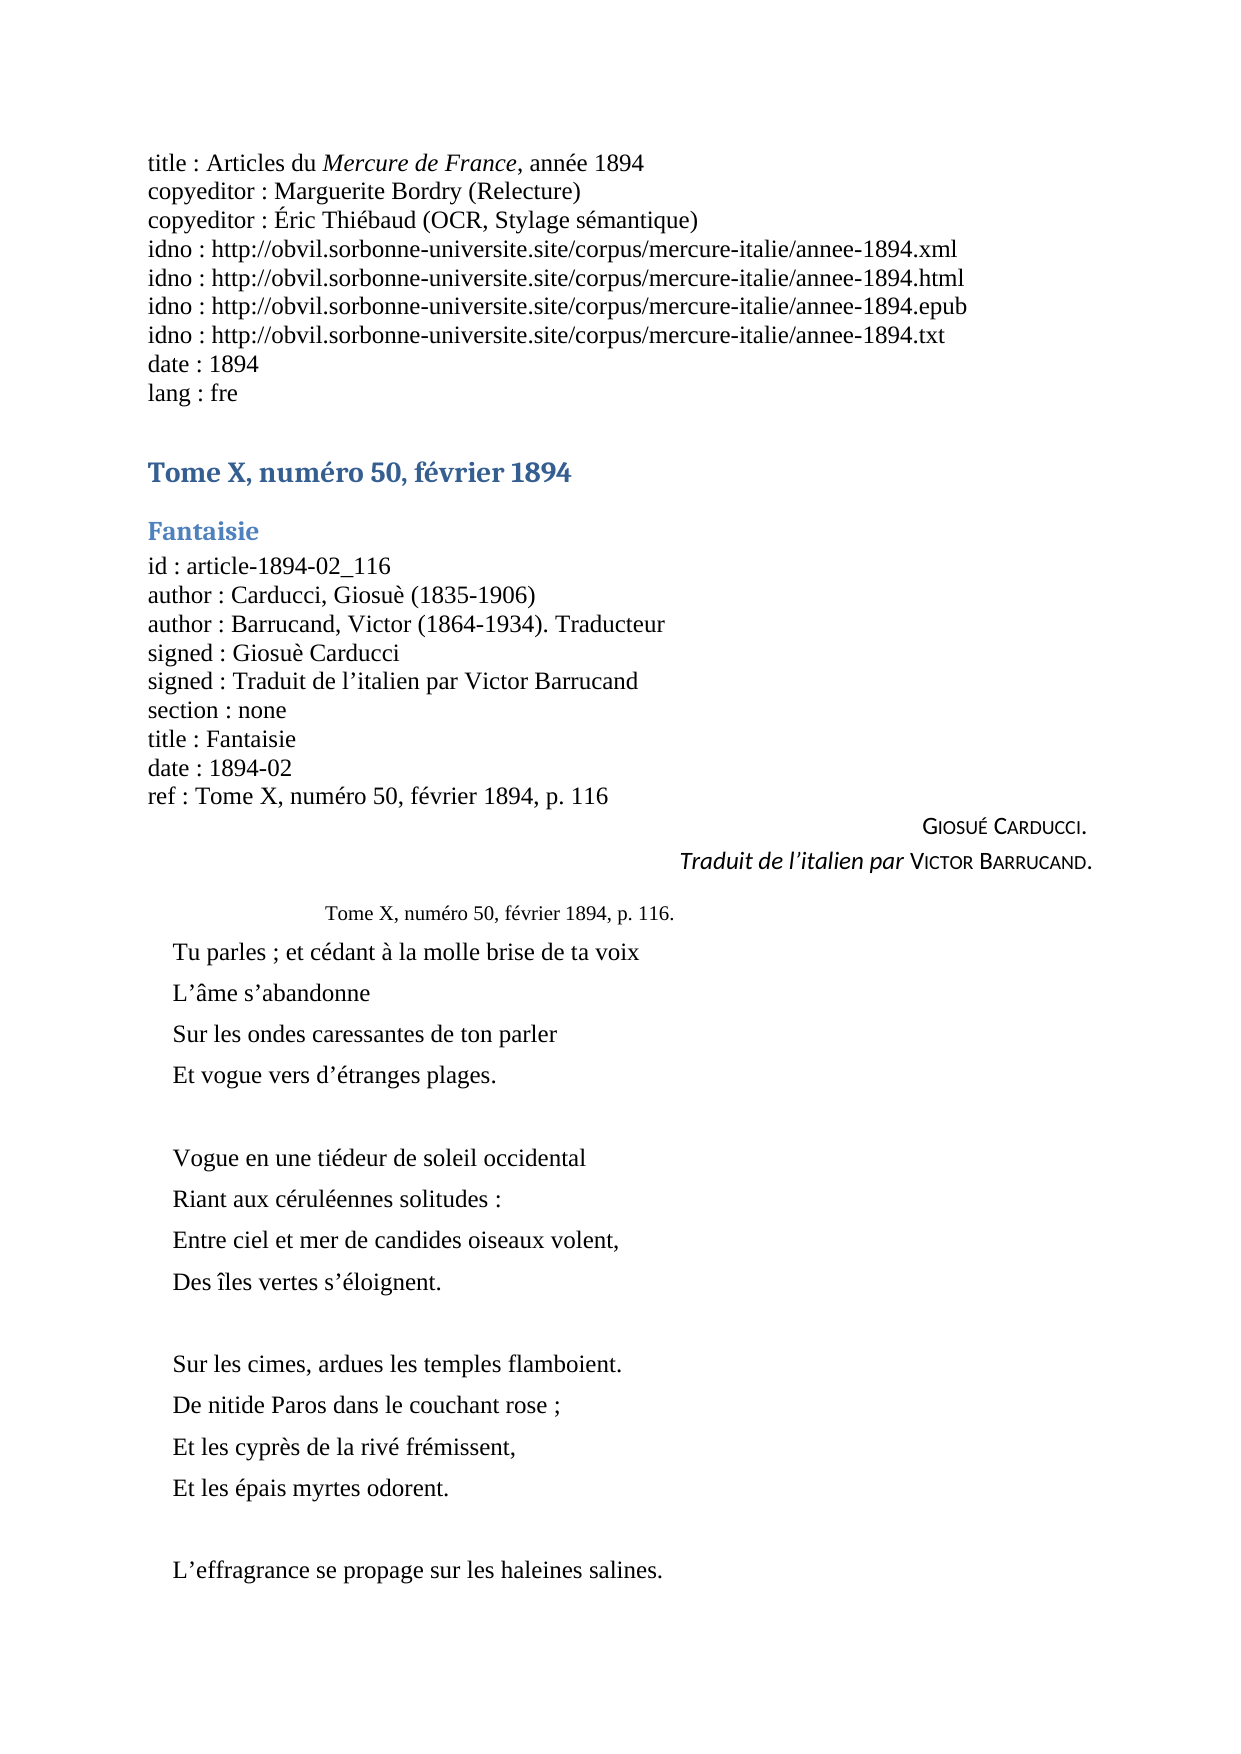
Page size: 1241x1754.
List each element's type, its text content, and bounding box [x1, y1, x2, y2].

text Et les épais myrtes odorent. [172, 1473, 1093, 1502]
text title : Fantaisie [148, 724, 1093, 753]
text section : none [148, 695, 1093, 724]
text copyeditor : Marguerite Bordry (Relecture) [148, 176, 1093, 205]
text Entre ciel et mer de candides oiseaux volent, [172, 1226, 1093, 1254]
text title : Articles du Mercure de France, année 1894 [148, 148, 1093, 176]
text lang : fre [148, 378, 1093, 406]
text Giosué Carducci. Traduit de l’italien par Victor Barrucand. [148, 810, 1093, 876]
text Tome X, numéro 50, février 1894, p. 116. [325, 901, 1093, 925]
text L’effragrance se propage sur les haleines salines. [172, 1556, 1093, 1584]
text Des îles vertes s’éloignent. [172, 1267, 1093, 1296]
text idno : http://obvil.sorbonne-universite.site/corpus/mercure-italie/annee-1894.xml [148, 234, 1093, 263]
text date : 1894-02 [148, 753, 1093, 781]
text De nitide Paros dans le couchant rose ; [172, 1391, 1093, 1419]
text Et vogue vers d’étranges plages. [172, 1061, 1093, 1089]
text copyeditor : Éric Thiébaud (OCR, Stylage sémantique) [148, 205, 1093, 234]
text Sur les cimes, ardues les temples flamboient. [172, 1349, 1093, 1378]
text Riant aux céruléennes solitudes : [172, 1184, 1093, 1213]
text L’âme s’abandonne [172, 978, 1093, 1007]
text ref : Tome X, numéro 50, février 1894, p. 116 [148, 781, 1093, 810]
text idno : http://obvil.sorbonne-universite.site/corpus/mercure-italie/annee-1894.html [148, 263, 1093, 291]
text id : article-1894-02_116 [148, 551, 1093, 580]
text signed : Giosuè Carducci [148, 638, 1093, 666]
text date : 1894 [148, 349, 1093, 378]
text author : Barrucand, Victor (1864-1934). Traducteur [148, 609, 1093, 638]
text idno : http://obvil.sorbonne-universite.site/corpus/mercure-italie/annee-1894.epub [148, 291, 1093, 320]
subtitle Fantaisie [148, 516, 1093, 547]
text Vogue en une tiédeur de soleil occidental [172, 1143, 1093, 1172]
text Tu parles ; et cédant à la molle brise de ta voix [172, 937, 1093, 966]
text author : Carducci, Giosuè (1835-1906) [148, 580, 1093, 609]
text signed : Traduit de l’italien par Victor Barrucand [148, 666, 1093, 695]
text Et les cyprès de la rivé frémissent, [172, 1432, 1093, 1461]
text Sur les ondes caressantes de ton parler [172, 1019, 1093, 1048]
subtitle Tome X, numéro 50, février 1894 [148, 456, 1093, 490]
text idno : http://obvil.sorbonne-universite.site/corpus/mercure-italie/annee-1894.txt [148, 320, 1093, 349]
